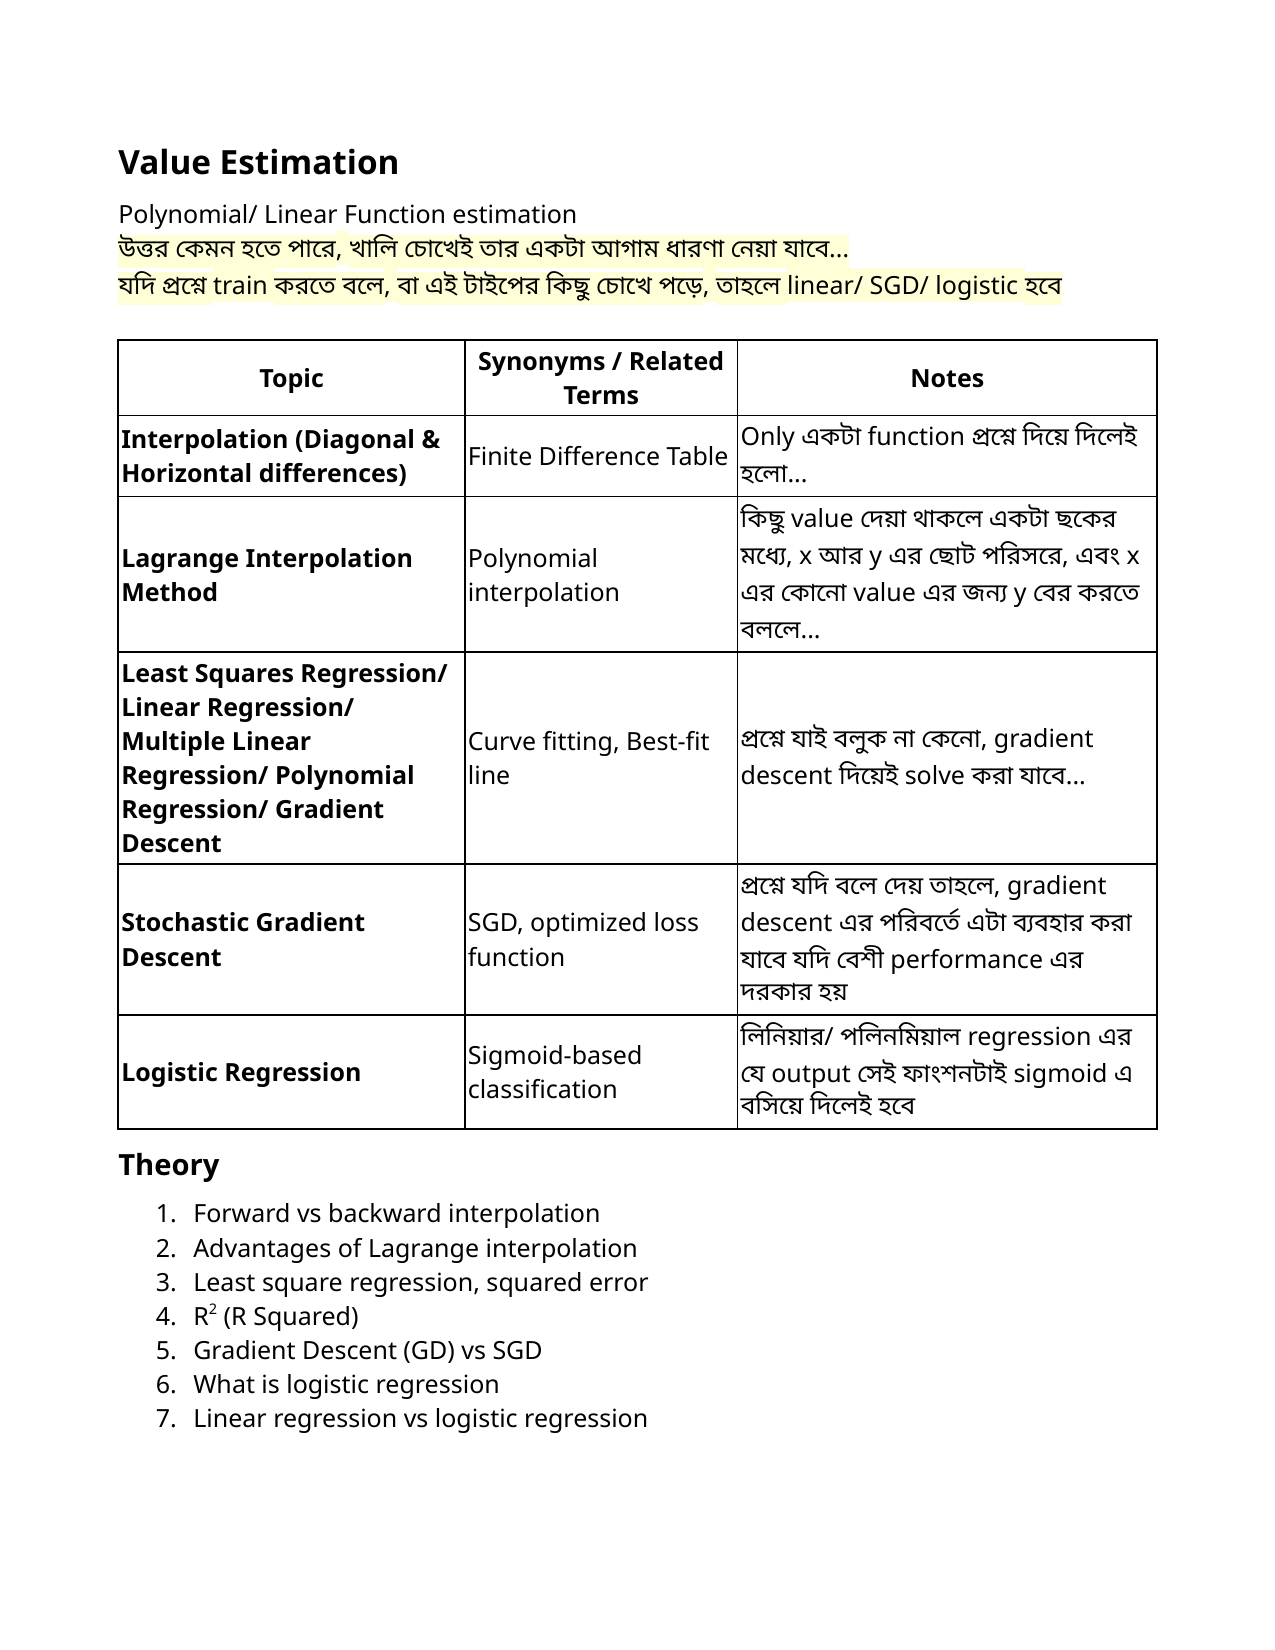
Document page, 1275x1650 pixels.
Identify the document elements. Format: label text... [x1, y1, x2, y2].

table_cell লিনিয়ার/ পলিনমিয়াল regression এর যে output সেই ফাংশনটাই sigmoid এ বসিয়ে দিলেই হবে [738, 1016, 1156, 1128]
table_cell Curve fitting, Best-fit line [466, 653, 737, 863]
table_cell Only একটা function প্রশ্নে দিয়ে দিলেই হলো... [738, 416, 1156, 496]
list Gradient Descent (GD) vs SGD [156, 1332, 1157, 1366]
table_header Synonyms / Related Terms [466, 341, 737, 414]
subtitle Theory [118, 1144, 1157, 1184]
text Polynomial/ Linear Function estimation [118, 197, 1157, 231]
subtitle Value Estimation [118, 139, 1157, 184]
list Least square regression, squared error [156, 1264, 1157, 1298]
table_header Topic [119, 341, 464, 414]
table_cell SGD, optimized loss function [466, 865, 737, 1014]
text উত্তর কেমন হতে পারে, খালি চোখেই তার একটা আগাম ধারণা নেয়া যাবে… [118, 231, 1157, 268]
table_cell Least Squares Regression/ Linear Regression/ Multiple Linear Regression/ Polynomial Regression/ Gradient Descent [119, 653, 464, 863]
list Forward vs backward interpolation [156, 1196, 1157, 1230]
list Advantages of Lagrange interpolation [156, 1230, 1157, 1264]
text যদি প্রশ্নে train করতে বলে, বা এই টাইপের কিছু চোখে পড়ে, তাহলে linear/ SGD/ logistic হবে [118, 268, 1157, 305]
table_cell Stochastic Gradient Descent [119, 865, 464, 1014]
table_cell Sigmoid-based classification [466, 1016, 737, 1128]
list Linear regression vs logistic regression [156, 1401, 1157, 1434]
table_cell কিছু value দেয়া থাকলে একটা ছকের মধ্যে, x আর y এর ছোট পরিসরে, এবং x এর কোনো value এর জন্য y বের করতে বললে... [738, 497, 1156, 651]
table_cell প্রশ্নে যাই বলুক না কেনো, gradient descent দিয়েই solve করা যাবে... [738, 653, 1156, 863]
list What is logistic regression [156, 1366, 1157, 1401]
table_cell Interpolation (Diagonal & Horizontal differences) [119, 416, 464, 496]
table_cell Polynomial interpolation [466, 497, 737, 651]
table_cell Finite Difference Table [466, 416, 737, 496]
table_cell Logistic Regression [119, 1016, 464, 1128]
list R2 (R Squared) [156, 1298, 1157, 1332]
table_cell প্রশ্নে যদি বলে দেয় তাহলে, gradient descent এর পরিবর্তে এটা ব্যবহার করা যাবে যদি বেশী performance এর দরকার হয় [738, 865, 1156, 1014]
table_cell Lagrange Interpolation Method [119, 497, 464, 651]
table_header Notes [738, 341, 1156, 414]
